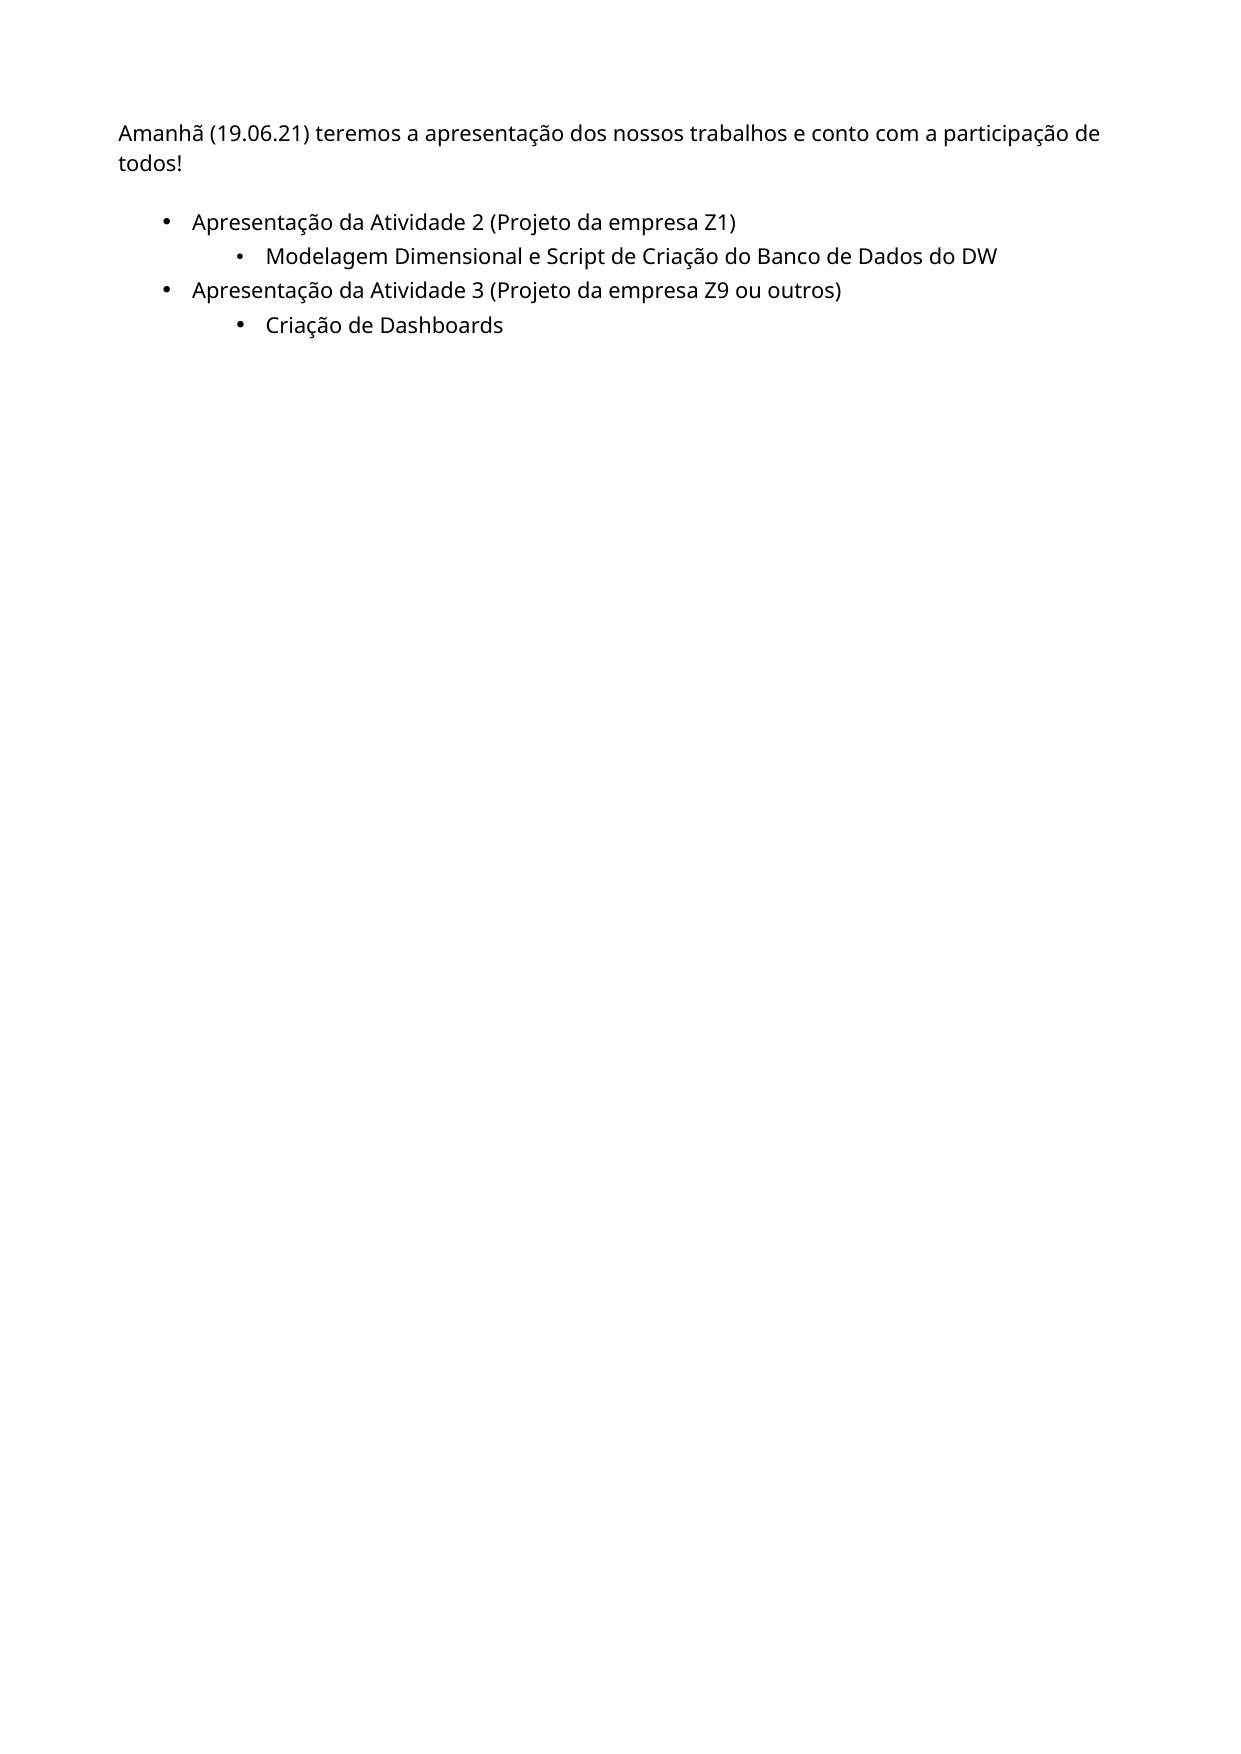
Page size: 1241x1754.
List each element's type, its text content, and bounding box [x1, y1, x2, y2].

list Apresentação da Atividade 2 (Projeto da empresa Z1) [162, 207, 1122, 237]
list Criação de Dashboards [236, 310, 1122, 339]
text Amanhã (19.06.21) teremos a apresentação dos nossos trabalhos e conto com a participação de todos! [118, 118, 1122, 178]
list Apresentação da Atividade 3 (Projeto da empresa Z9 ou outros) [162, 276, 1122, 305]
list Modelagem Dimensional e Script de Criação do Banco de Dados do DW [236, 241, 1122, 271]
